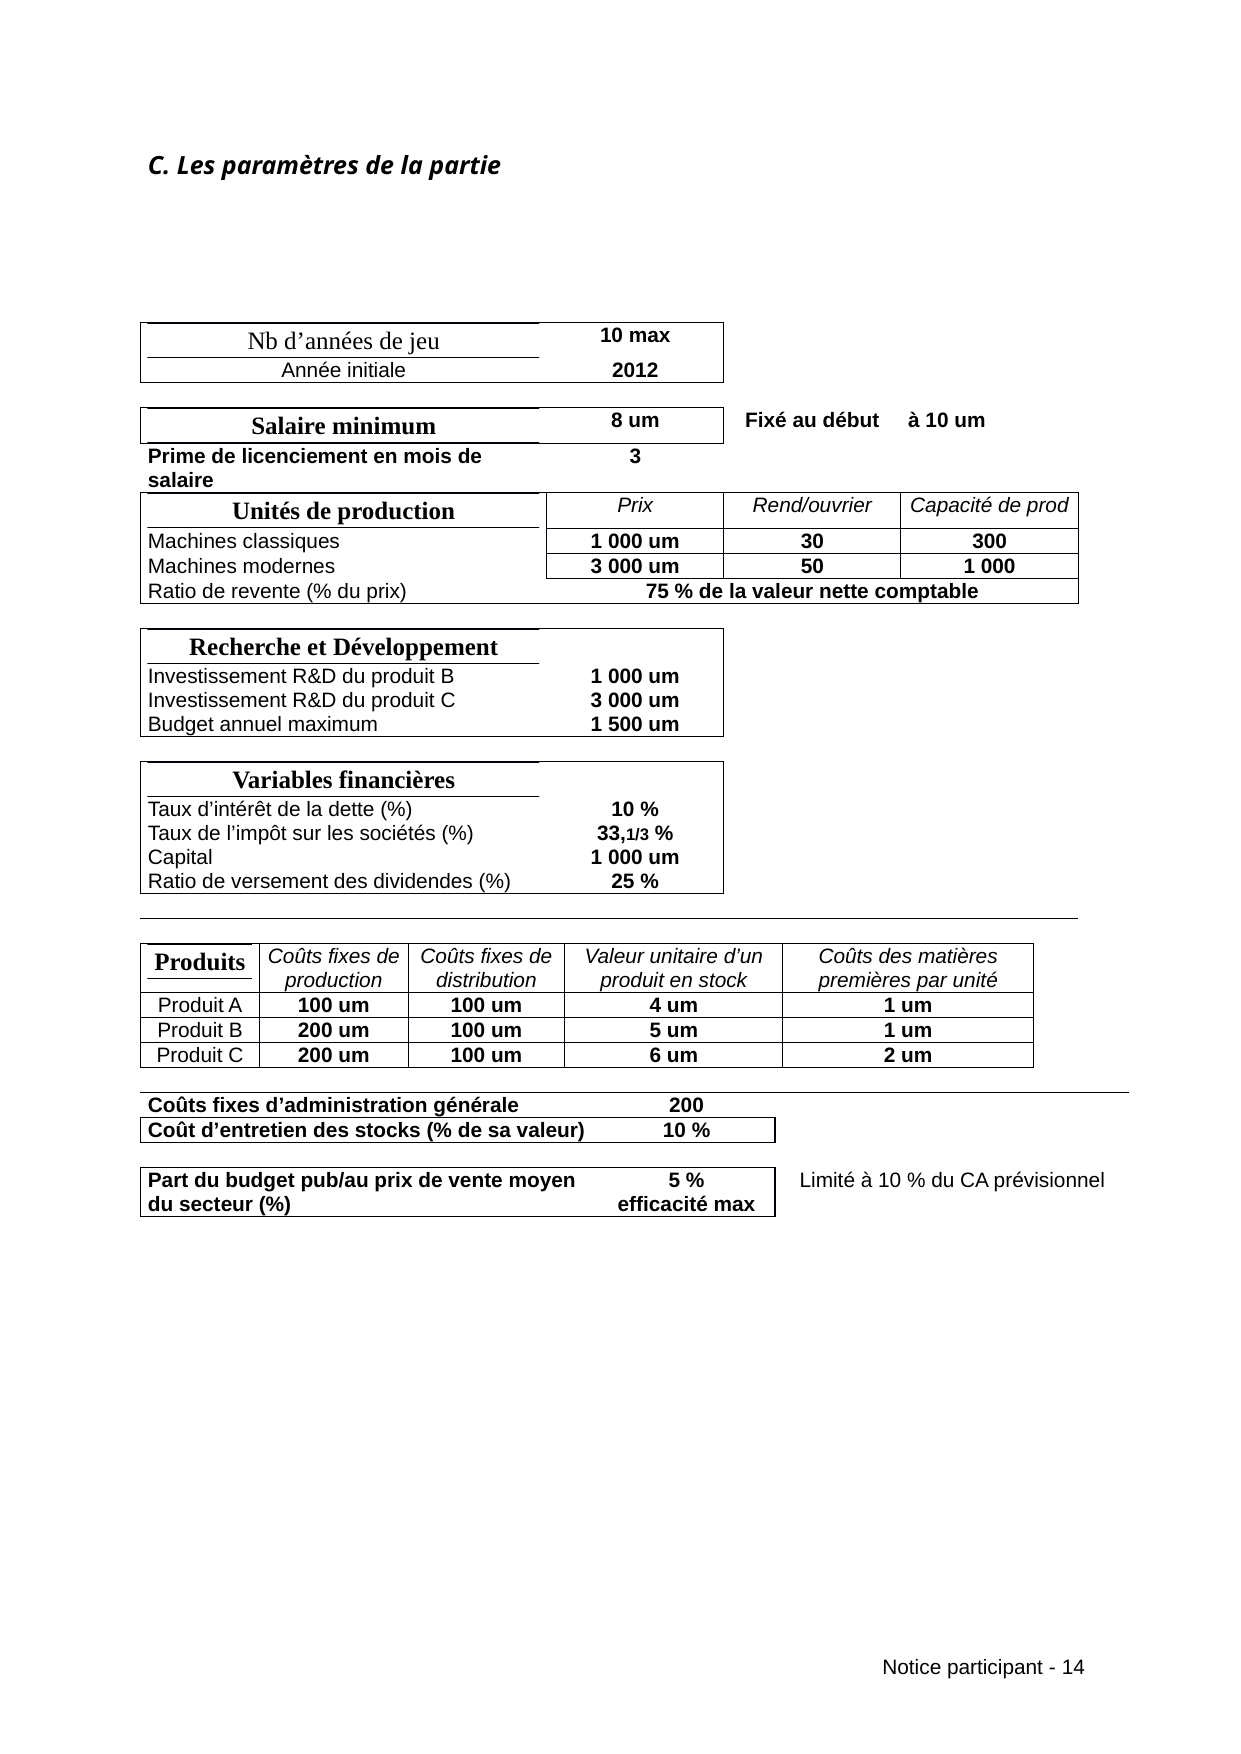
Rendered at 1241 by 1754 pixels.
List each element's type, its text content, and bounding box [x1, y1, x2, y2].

table_cell [724, 821, 901, 845]
table_cell [901, 443, 1078, 492]
table_cell Prix [547, 493, 723, 528]
table_cell 5 % efficacité max [598, 1168, 774, 1216]
table_cell Part du budget pub/au prix de vente moyen du secteur (%) [141, 1168, 598, 1216]
table_cell Machines classiques [141, 528, 546, 553]
table_cell 8 um [546, 408, 723, 443]
table_cell [724, 688, 1078, 712]
table_cell [546, 604, 723, 628]
table_cell [140, 894, 546, 918]
table_cell [140, 1143, 598, 1167]
table_cell 3 000 um [547, 554, 723, 578]
table_cell 5 um [565, 1018, 782, 1042]
table_cell [140, 383, 546, 407]
table_cell 25 % [546, 869, 723, 893]
table_cell 1 um [783, 1018, 1033, 1042]
table_cell Produit C [141, 1043, 259, 1067]
table_cell Recherche et Développement [141, 629, 546, 664]
table_cell 33,1/3 % [546, 821, 723, 845]
table_cell [901, 628, 1078, 664]
table_cell [724, 893, 901, 918]
table_cell [546, 383, 723, 407]
table_cell 2012 [546, 358, 723, 382]
table_cell 1 500 um [546, 712, 723, 736]
table_cell Produit B [141, 1018, 259, 1042]
table_cell Salaire minimum [141, 408, 546, 443]
table_cell Fixé au début [724, 407, 901, 443]
table_cell [901, 664, 1078, 688]
table_cell 75 % de la valeur nette comptable [546, 579, 1078, 603]
table_cell Rend/ouvrier [724, 493, 900, 528]
table_cell Ratio de revente (% du prix) [141, 578, 546, 603]
table_cell [724, 712, 901, 736]
table_cell 200 um [260, 1018, 408, 1042]
table_cell [901, 736, 1078, 761]
table_cell 100 um [409, 993, 564, 1017]
table_cell [724, 628, 901, 664]
table_header Nb d’années de jeu [141, 323, 546, 358]
table_cell 4 um [565, 993, 782, 1017]
table_cell 10 % [598, 1118, 774, 1142]
table_cell [901, 604, 1078, 628]
table_cell Machines modernes [141, 553, 546, 578]
table_cell Prime de licenciement en mois de salaire [140, 444, 546, 492]
table_cell [952, 1142, 1129, 1167]
table_cell [775, 1142, 952, 1167]
table_header Coûts fixes de production [260, 944, 408, 992]
table_cell 100 um [409, 1018, 564, 1042]
table_header 200 [598, 1093, 775, 1117]
table_cell [901, 712, 1078, 736]
table_cell [724, 604, 901, 628]
table_cell Unités de production [141, 493, 546, 528]
table_cell Produit A [141, 993, 259, 1017]
table_header [901, 322, 1078, 358]
table_cell Investissement R&D du produit B [141, 664, 546, 688]
table_cell 1 000 um [546, 845, 723, 869]
table_header Coûts fixes de distribution [409, 944, 564, 992]
table_cell Budget annuel maximum [141, 712, 546, 736]
table_cell Variables financières [141, 762, 546, 797]
table_cell [724, 845, 901, 869]
table_cell Coût d’entretien des stocks (% de sa valeur) [141, 1118, 598, 1142]
table_cell [901, 821, 1078, 845]
table_cell 6 um [565, 1043, 782, 1067]
table_cell 2 um [783, 1043, 1033, 1067]
table_cell [901, 845, 1078, 869]
table_cell [724, 664, 901, 688]
table_cell [724, 869, 901, 893]
table_cell [546, 762, 723, 797]
table_cell 30 [724, 529, 900, 553]
table_cell Taux d’intérêt de la dette (%) [141, 797, 546, 821]
table_cell [140, 737, 546, 761]
table_cell 100 um [260, 993, 408, 1017]
table_header Coûts fixes d’administration générale [140, 1093, 598, 1117]
table_header Produits [141, 944, 259, 992]
table_cell 100 um [409, 1043, 564, 1067]
subtitle C. Les paramètres de la partie [148, 148, 1122, 182]
table_header [952, 1093, 1129, 1117]
table_cell [546, 737, 723, 761]
table_cell [140, 604, 546, 628]
table_cell [776, 1117, 952, 1142]
table_cell [724, 382, 901, 407]
table_header Coûts des matières premières par unité [783, 944, 1033, 992]
table_cell [901, 797, 1078, 821]
table_cell Investissement R&D du produit C [141, 688, 546, 712]
table_cell [901, 761, 1078, 797]
table_cell 1 um [783, 993, 1033, 1017]
table_cell [724, 443, 901, 492]
table_cell [724, 797, 901, 821]
table_cell Capital [141, 845, 546, 869]
table_cell [901, 869, 1078, 893]
table_cell [952, 1117, 1129, 1142]
table_cell 10 % [546, 797, 723, 821]
table_cell [546, 894, 723, 918]
table_cell [724, 736, 901, 761]
table_cell Capacité de prod [901, 493, 1078, 528]
table_cell Année initiale [141, 358, 546, 382]
table_cell 300 [901, 529, 1078, 553]
table_cell Limité à 10 % du CA prévisionnel [776, 1167, 1129, 1216]
table_cell [901, 382, 1078, 407]
table_cell [901, 893, 1078, 918]
table_cell à 10 um [901, 407, 1078, 443]
table_cell [901, 358, 1078, 382]
table_cell 50 [724, 554, 900, 578]
table_header Valeur unitaire d’un produit en stock [565, 944, 782, 992]
table_cell Taux de l’impôt sur les sociétés (%) [141, 821, 546, 845]
table_cell 1 000 um [546, 664, 723, 688]
table_header 10 max [546, 323, 723, 358]
table_cell [546, 629, 723, 664]
table_cell 200 um [260, 1043, 408, 1067]
table_cell 1 000 [901, 554, 1078, 578]
table_cell Ratio de versement des dividendes (%) [141, 869, 546, 893]
table_cell [598, 1143, 775, 1167]
table_cell [724, 358, 901, 382]
table_header [775, 1093, 952, 1117]
table_cell [724, 761, 901, 797]
table_cell 3 [546, 444, 723, 492]
table_cell 1 000 um [547, 529, 723, 553]
table_header [724, 322, 901, 358]
table_cell 3 000 um [546, 688, 723, 712]
